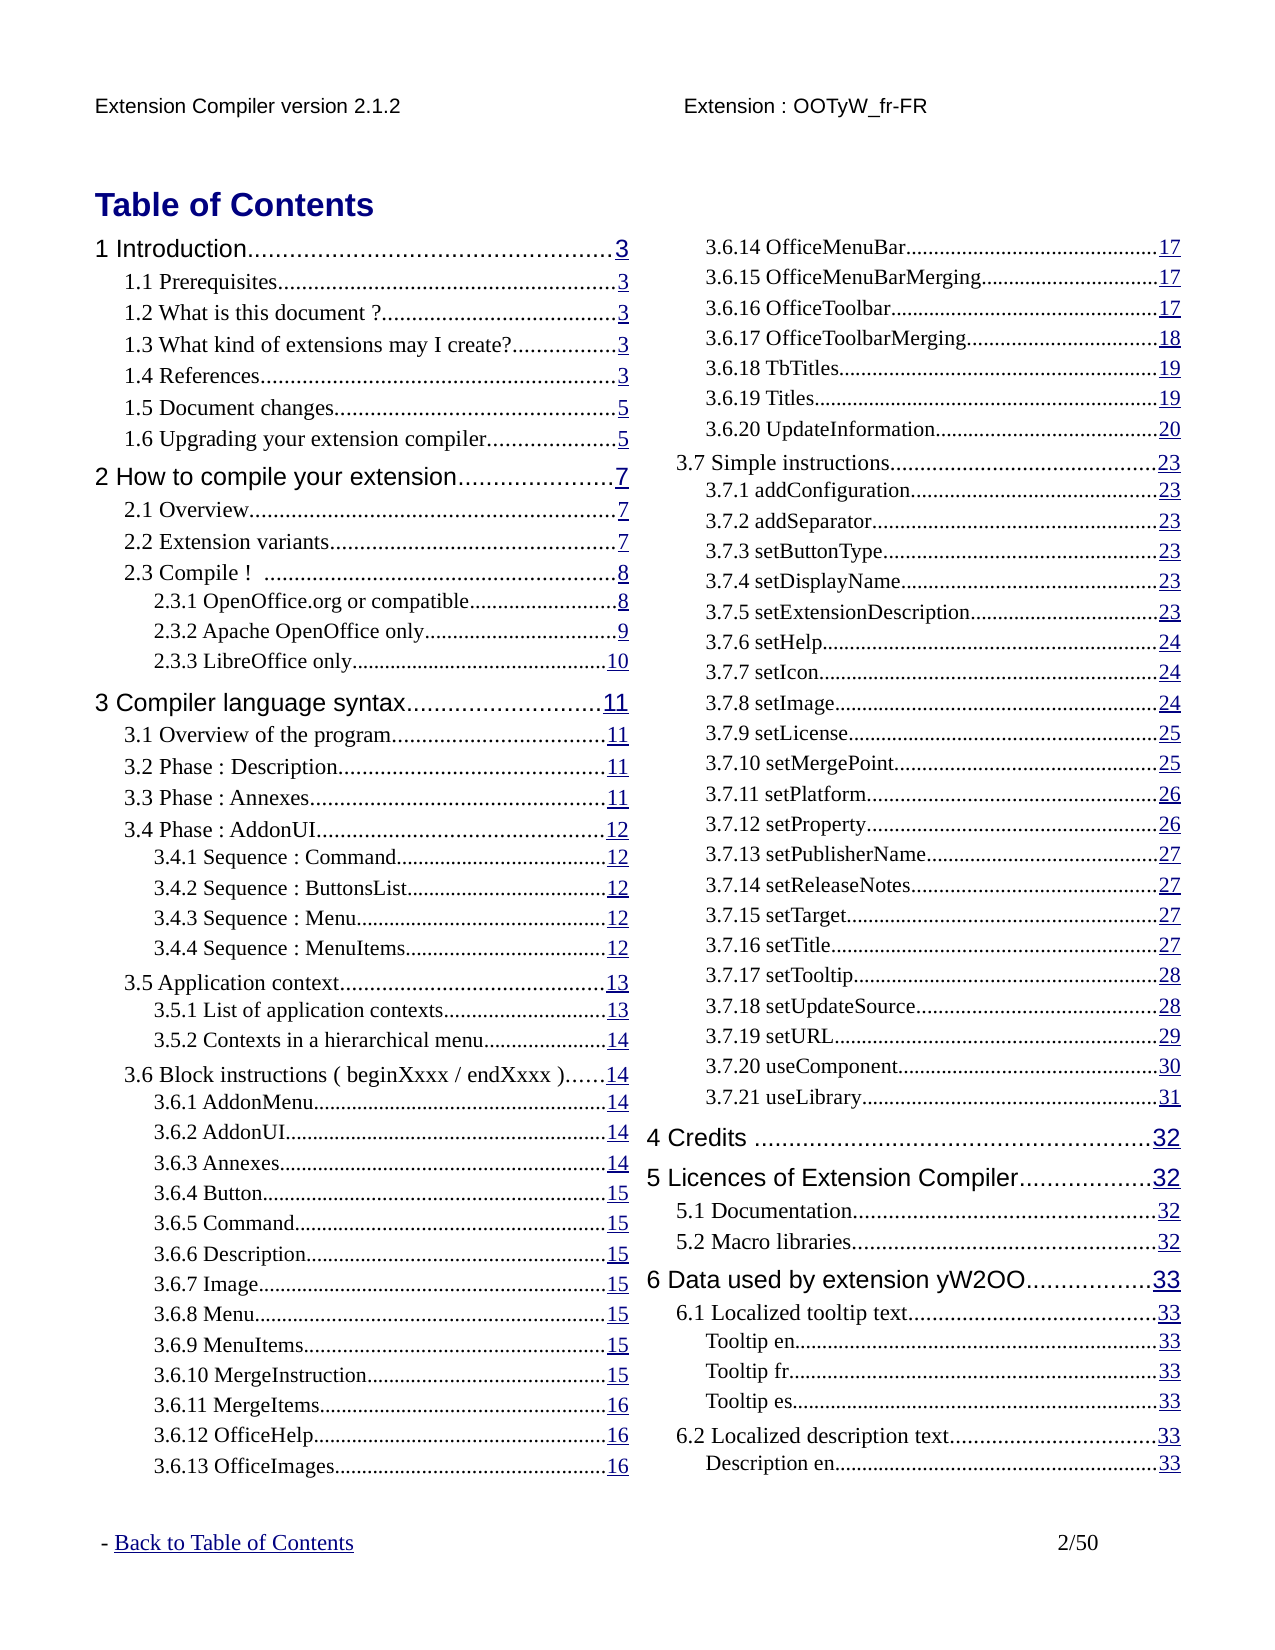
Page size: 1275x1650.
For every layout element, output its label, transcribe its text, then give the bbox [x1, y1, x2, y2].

text 3.6.18 TbTitles 19 [705, 356, 1181, 381]
text 5 Licences of Extension Compiler 32 [646, 1164, 1181, 1192]
text 2.3 Compile ! 8 [124, 560, 629, 586]
text 3.6.15 OfficeMenuBarMerging 17 [705, 265, 1181, 289]
text 3.6 Block instructions ( beginXxxx / endXxxx ) 14 [124, 1062, 629, 1087]
text 5.1 Documentation 32 [676, 1198, 1181, 1223]
text 1 Introduction 3 [94, 235, 629, 263]
text Tooltip en 33 [705, 1329, 1181, 1353]
text 3.6.12 OfficeHelp 16 [153, 1423, 629, 1448]
text 2 How to compile your extension 7 [94, 463, 629, 491]
text 3.6.7 Image 15 [153, 1272, 629, 1296]
text Description en 33 [705, 1451, 1181, 1476]
text 3.6.16 OfficeToolbar 17 [705, 295, 1181, 320]
text 3.7.13 setPublisherName 27 [705, 842, 1181, 867]
text 5.2 Macro libraries 32 [676, 1229, 1181, 1254]
subtitle Table of Contents [94, 186, 1181, 223]
text 3.7.4 setDisplayName 23 [705, 569, 1181, 594]
text 3.7.16 setTitle 27 [705, 933, 1181, 958]
text 2.3.3 LibreOffice only 10 [153, 649, 629, 674]
text 1.2 What is this document ? 3 [124, 300, 629, 326]
text 2.3.2 Apache OpenOffice only 9 [153, 619, 629, 643]
text 3.5.2 Contexts in a hierarchical menu 14 [153, 1028, 629, 1053]
text Tooltip fr 33 [705, 1359, 1181, 1383]
text 3.6.3 Annexes 14 [153, 1151, 629, 1175]
text 3.6.20 UpdateInformation 20 [705, 417, 1181, 441]
text 3.4.2 Sequence : ButtonsList 12 [153, 876, 629, 900]
text 3.6.17 OfficeToolbarMerging 18 [705, 326, 1181, 350]
text 3.7.21 useLibrary 31 [705, 1085, 1181, 1109]
text 3.5 Application context 13 [124, 969, 629, 995]
text 3.4.4 Sequence : MenuItems 12 [153, 936, 629, 961]
text 2.3.1 OpenOffice.org or compatible 8 [153, 589, 629, 613]
text 3.7.18 setUpdateSource 28 [705, 994, 1181, 1018]
text 3.6.2 AddonUI 14 [153, 1120, 629, 1145]
text Tooltip es 33 [705, 1389, 1181, 1414]
text 4 Credits 32 [646, 1124, 1181, 1152]
text 1.5 Document changes 5 [124, 394, 629, 420]
text 6.2 Localized description text 33 [676, 1423, 1181, 1448]
text 3.7.15 setTarget 27 [705, 903, 1181, 927]
text 1.1 Prerequisites 3 [124, 269, 629, 294]
text 3.7.8 setImage 24 [705, 691, 1181, 715]
text 3.7.17 setTooltip 28 [705, 963, 1181, 988]
text 3.6.9 MenuItems 15 [153, 1332, 629, 1357]
text 3.7.11 setPlatform 26 [705, 782, 1181, 806]
text 3.4.3 Sequence : Menu 12 [153, 906, 629, 930]
text 3.7.7 setIcon 24 [705, 660, 1181, 685]
text 3.5.1 List of application contexts 13 [153, 998, 629, 1022]
text 3.7.6 setHelp 24 [705, 630, 1181, 654]
text 2.2 Extension variants 7 [124, 529, 629, 554]
text 3.7.3 setButtonType 23 [705, 539, 1181, 563]
text 3.6.19 Titles 19 [705, 386, 1181, 411]
text 3.6.14 OfficeMenuBar 17 [705, 235, 1181, 259]
text 1.3 What kind of extensions may I create? 3 [124, 332, 629, 357]
text 3.7.1 addConfiguration 23 [705, 478, 1181, 503]
text 3.2 Phase : Description 11 [124, 754, 629, 779]
text 3.7.19 setURL 29 [705, 1024, 1181, 1048]
text 3.6.1 AddonMenu 14 [153, 1090, 629, 1114]
text 2.1 Overview 7 [124, 497, 629, 523]
text 3.6.5 Command 15 [153, 1211, 629, 1236]
text 3.6.4 Button 15 [153, 1181, 629, 1205]
text 3.4.1 Sequence : Command 12 [153, 845, 629, 870]
text 3.1 Overview of the program 11 [124, 722, 629, 748]
text 3 Compiler language syntax 11 [94, 688, 629, 716]
text 3.7.14 setReleaseNotes 27 [705, 872, 1181, 897]
text 3.6.11 MergeItems 16 [153, 1393, 629, 1418]
text 3.7.9 setLicense 25 [705, 721, 1181, 745]
text 6 Data used by extension yW2OO 33 [646, 1266, 1181, 1294]
text 3.6.10 MergeInstruction 15 [153, 1363, 629, 1387]
text 3.7.10 setMergePoint 25 [705, 751, 1181, 776]
text 3.7.2 addSeparator 23 [705, 509, 1181, 533]
text 3.6.6 Description 15 [153, 1242, 629, 1266]
text 6.1 Localized tooltip text 33 [676, 1300, 1181, 1326]
text 3.6.13 OfficeImages 16 [153, 1454, 629, 1478]
text 3.7.12 setProperty 26 [705, 812, 1181, 836]
text 3.6.8 Menu 15 [153, 1302, 629, 1327]
text 3.4 Phase : AddonUI 12 [124, 817, 629, 842]
text 3.7.20 useComponent 30 [705, 1054, 1181, 1079]
text 3.7 Simple instructions 23 [676, 450, 1181, 476]
text 1.4 References 3 [124, 363, 629, 389]
text 3.7.5 setExtensionDescription 23 [705, 600, 1181, 624]
text 1.6 Upgrading your extension compiler 5 [124, 426, 629, 452]
text 3.3 Phase : Annexes 11 [124, 785, 629, 811]
